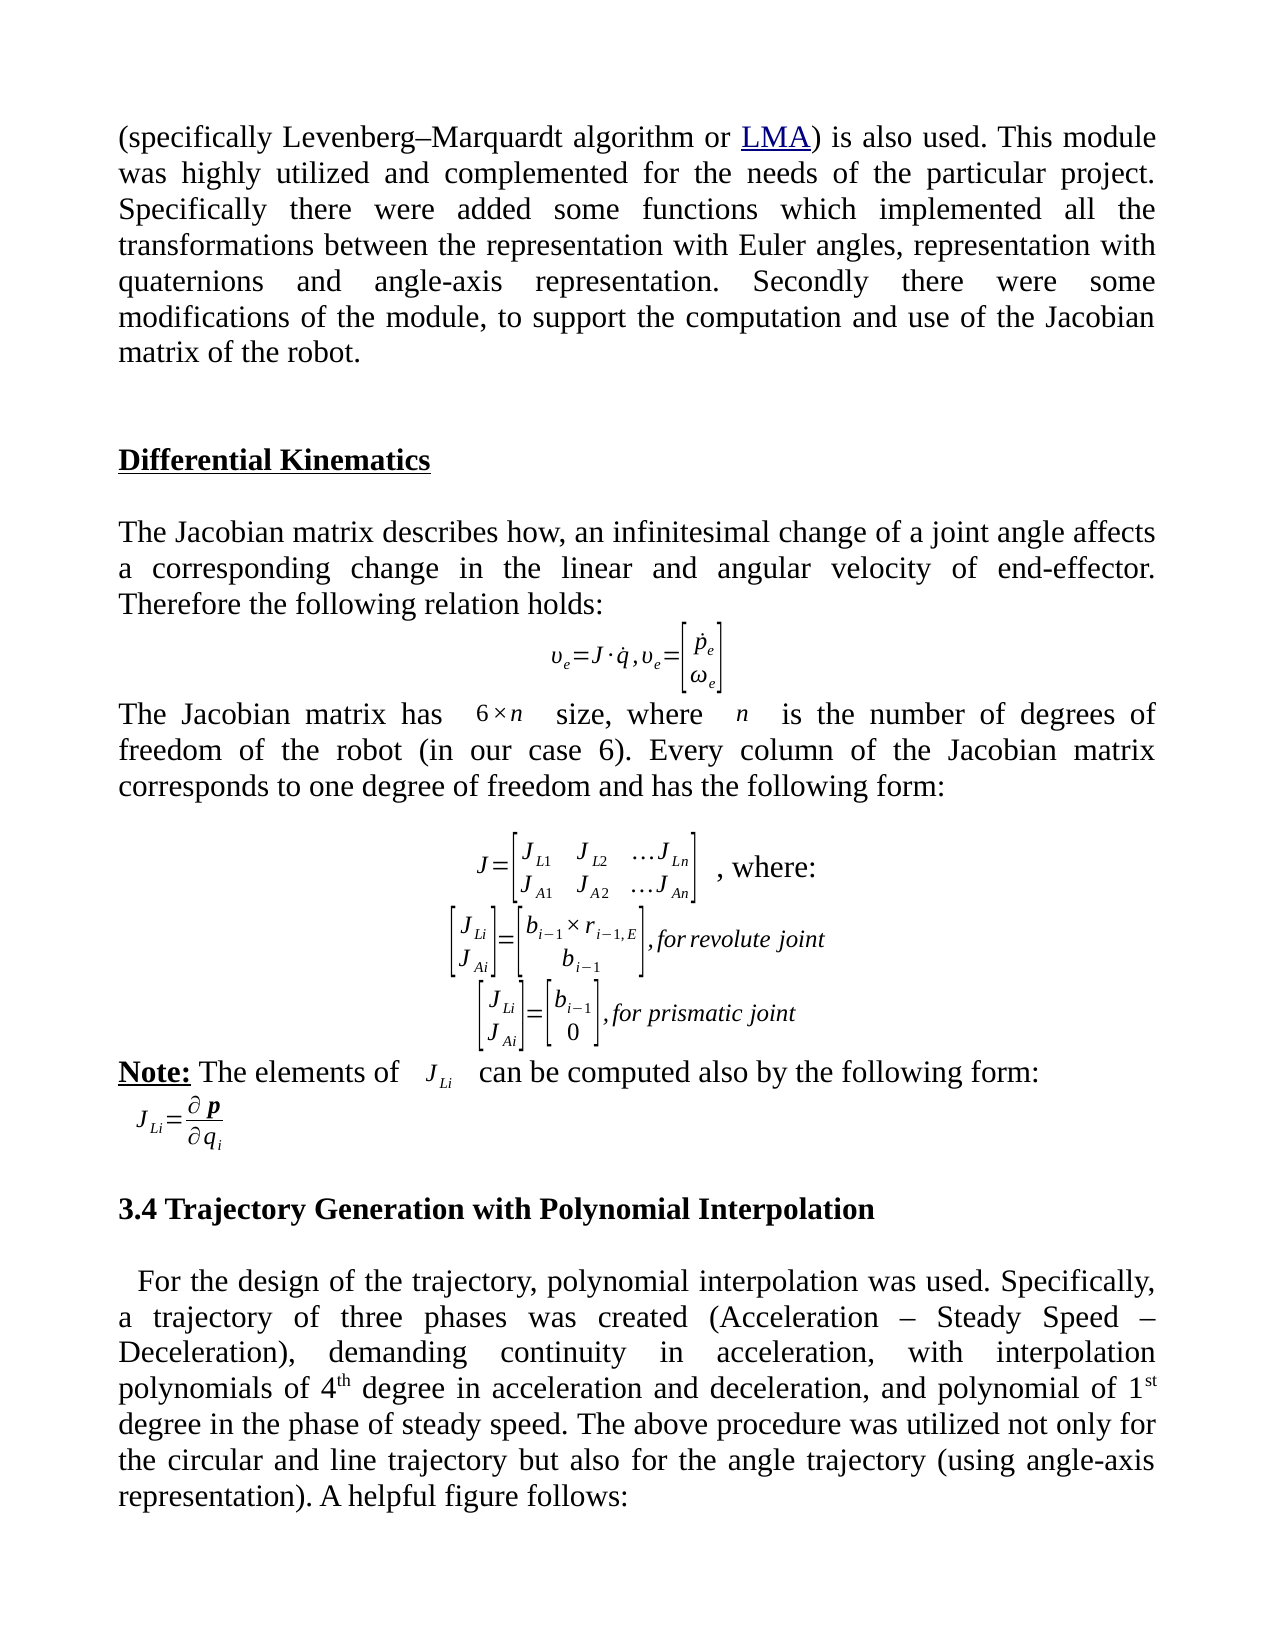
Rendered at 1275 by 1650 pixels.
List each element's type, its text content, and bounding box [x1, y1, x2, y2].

text The Jacobian matrix describes how, an infinitesimal change of a joint angle affects a corresponding change in the linear and angular velocity of end-effector. Therefore the following relation holds: [118, 513, 1157, 621]
list Note: The elements of can be computed also by the following form: [118, 1053, 1157, 1091]
text The Jacobian matrix has size, where is the number of degrees of freedom of the robot (in our case 6). Every column of the Jacobian matrix corresponds to one degree of freedom and has the following form: [118, 695, 1157, 803]
text (specifically Levenberg–Marquardt algorithm or LMA) is also used. This module was highly utilized and complemented for the needs of the particular project. Specifically there were added some functions which implemented all the transformations between the representation with Euler angles, representation with quaternions and angle-axis representation. Secondly there were some modifications of the module, to support the computation and use of the Jacobian matrix of the robot. [118, 118, 1157, 370]
text Differential Kinematics [118, 442, 1157, 477]
text For the design of the trajectory, polynomial interpolation was used. Specifically, a trajectory of three phases was created (Acceleration – Steady Speed – Deceleration), demanding continuity in acceleration, with interpolation polynomials of 4th degree in acceleration and deceleration, and polynomial of 1st degree in the phase of steady speed. The above procedure was utilized not only for the circular and line trajectory but also for the angle trajectory (using angle-axis representation). A helpful figure follows: [118, 1262, 1157, 1513]
text 3.4 Trajectory Generation with Polynomial Interpolation [118, 1190, 1157, 1226]
list , where: [118, 832, 1157, 905]
